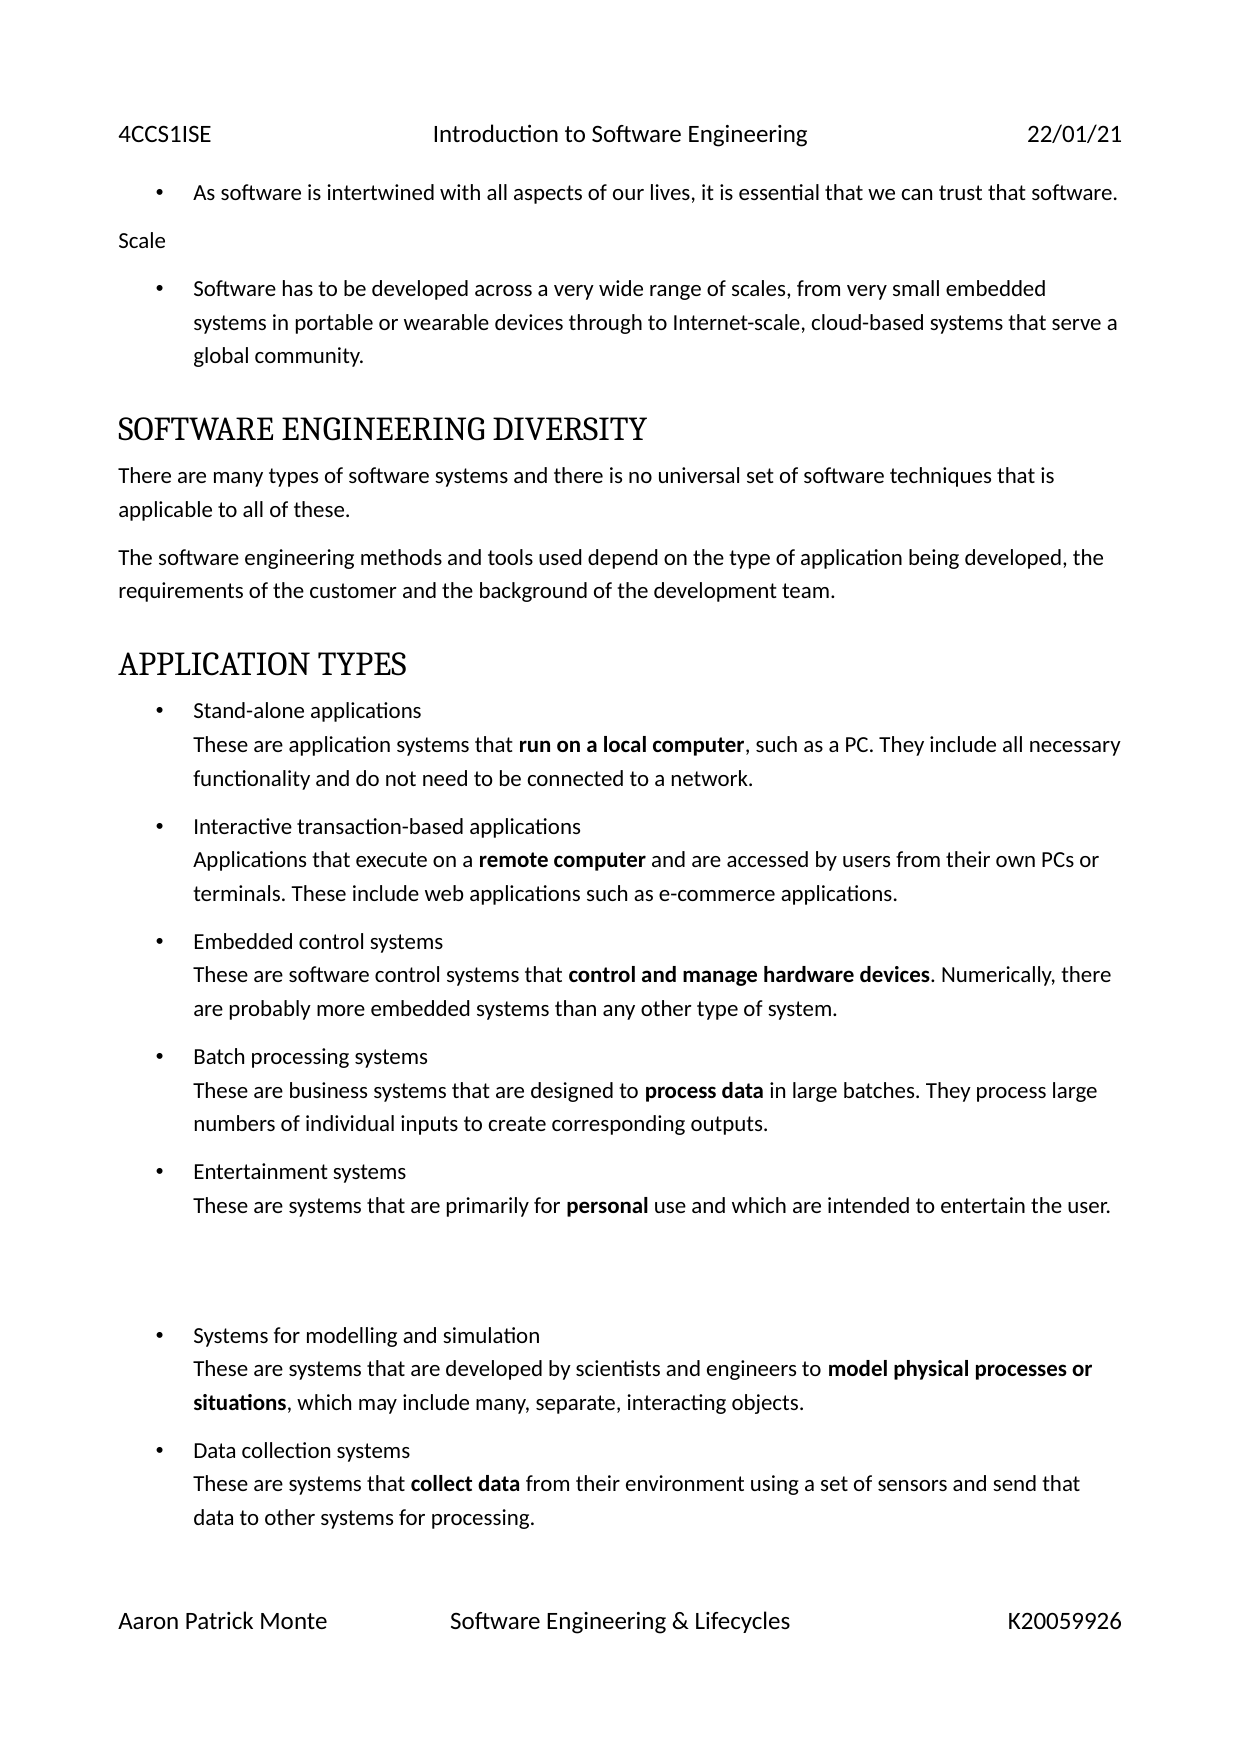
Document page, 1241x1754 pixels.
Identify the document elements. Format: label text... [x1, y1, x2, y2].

subtitle Application types [118, 646, 1122, 684]
text The software engineering methods and tools used depend on the type of application being developed, the requirements of the customer and the background of the development team. [118, 543, 1122, 605]
list Systems for modelling and simulation These are systems that are developed by scientists and engineers to model physical processes or situations, which may include many, separate, interacting objects. [156, 1321, 1122, 1416]
list Interactive transaction-based applications Applications that execute on a remote computer and are accessed by users from their own PCs or terminals. These include web applications such as e-commerce applications. [156, 812, 1122, 907]
list As software is intertwined with all aspects of our lives, it is essential that we can trust that software. [156, 178, 1122, 206]
text There are many types of software systems and there is no universal set of software techniques that is applicable to all of these. [118, 461, 1122, 523]
list Entertainment systems These are systems that are primarily for personal use and which are intended to entertain the user. [156, 1157, 1122, 1219]
subtitle Software engineering diversity [118, 410, 1122, 449]
list Batch processing systems These are business systems that are designed to process data in large batches. They process large numbers of individual inputs to create corresponding outputs. [156, 1042, 1122, 1137]
list Data collection systems These are systems that collect data from their environment using a set of sensors and send that data to other systems for processing. [156, 1436, 1122, 1531]
list Embedded control systems These are software control systems that control and manage hardware devices. Numerically, there are probably more embedded systems than any other type of system. [156, 927, 1122, 1022]
text Scale [118, 226, 1122, 254]
list Software has to be developed across a very wide range of scales, from very small embedded systems in portable or wearable devices through to Internet-scale, cloud-based systems that serve a global community. [156, 274, 1122, 369]
list Stand-alone applications These are application systems that run on a local computer, such as a PC. They include all necessary functionality and do not need to be connected to a network. [156, 697, 1122, 792]
